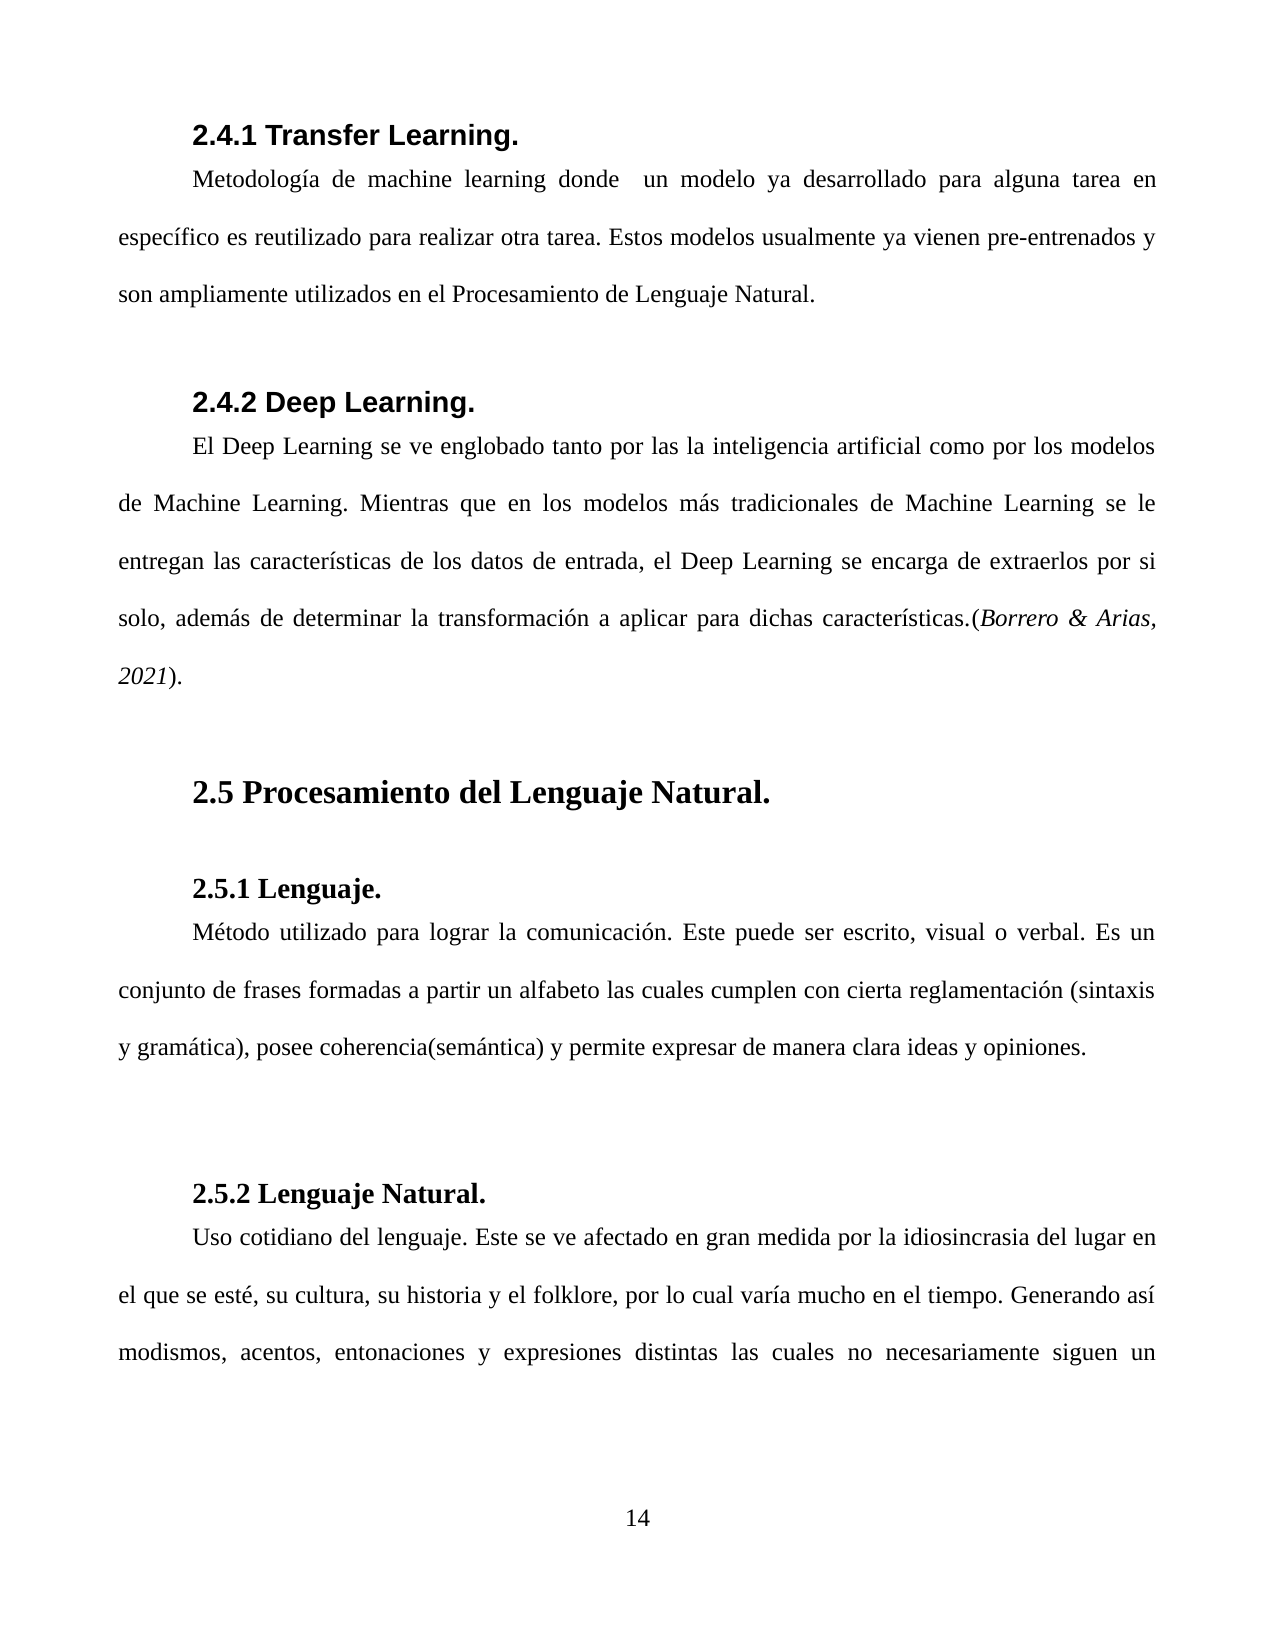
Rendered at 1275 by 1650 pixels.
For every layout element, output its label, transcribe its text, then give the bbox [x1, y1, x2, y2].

text El Deep Learning se ve englobado tanto por las la inteligencia artificial como por los modelos de Machine Learning. Mientras que en los modelos más tradicionales de Machine Learning se le entregan las características de los datos de entrada, el Deep Learning se encarga de extraerlos por si solo, además de determinar la transformación a aplicar para dichas características.(Borrero & Arias, 2021). [118, 431, 1157, 689]
text Método utilizado para lograr la comunicación. Este puede ser escrito, visual o verbal. Es un conjunto de frases formadas a partir un alfabeto las cuales cumplen con cierta reglamentación (sintaxis y gramática), posee coherencia(semántica) y permite expresar de manera clara ideas y opiniones. [118, 917, 1157, 1061]
text Uso cotidiano del lenguaje. Este se ve afectado en gran medida por la idiosincrasia del lugar en el que se esté, su cultura, su historia y el folklore, por lo cual varía mucho en el tiempo. Generando así modismos, acentos, entonaciones y expresiones distintas las cuales no necesariamente siguen un [118, 1222, 1157, 1366]
subtitle 2.5.2 Lenguaje Natural. [118, 1176, 1157, 1210]
text Metodología de machine learning donde un modelo ya desarrollado para alguna tarea en específico es reutilizado para realizar otra tarea. Estos modelos usualmente ya vienen pre-entrenados y son ampliamente utilizados en el Procesamiento de Lenguaje Natural. [118, 164, 1157, 308]
subtitle 2.5.1 Lenguaje. [118, 871, 1157, 905]
subtitle 2.4.1 Transfer Learning. [118, 118, 1157, 152]
subtitle 2.4.2 Deep Learning. [118, 385, 1157, 418]
subtitle 2.5 Procesamiento del Lenguaje Natural. [118, 773, 1157, 811]
